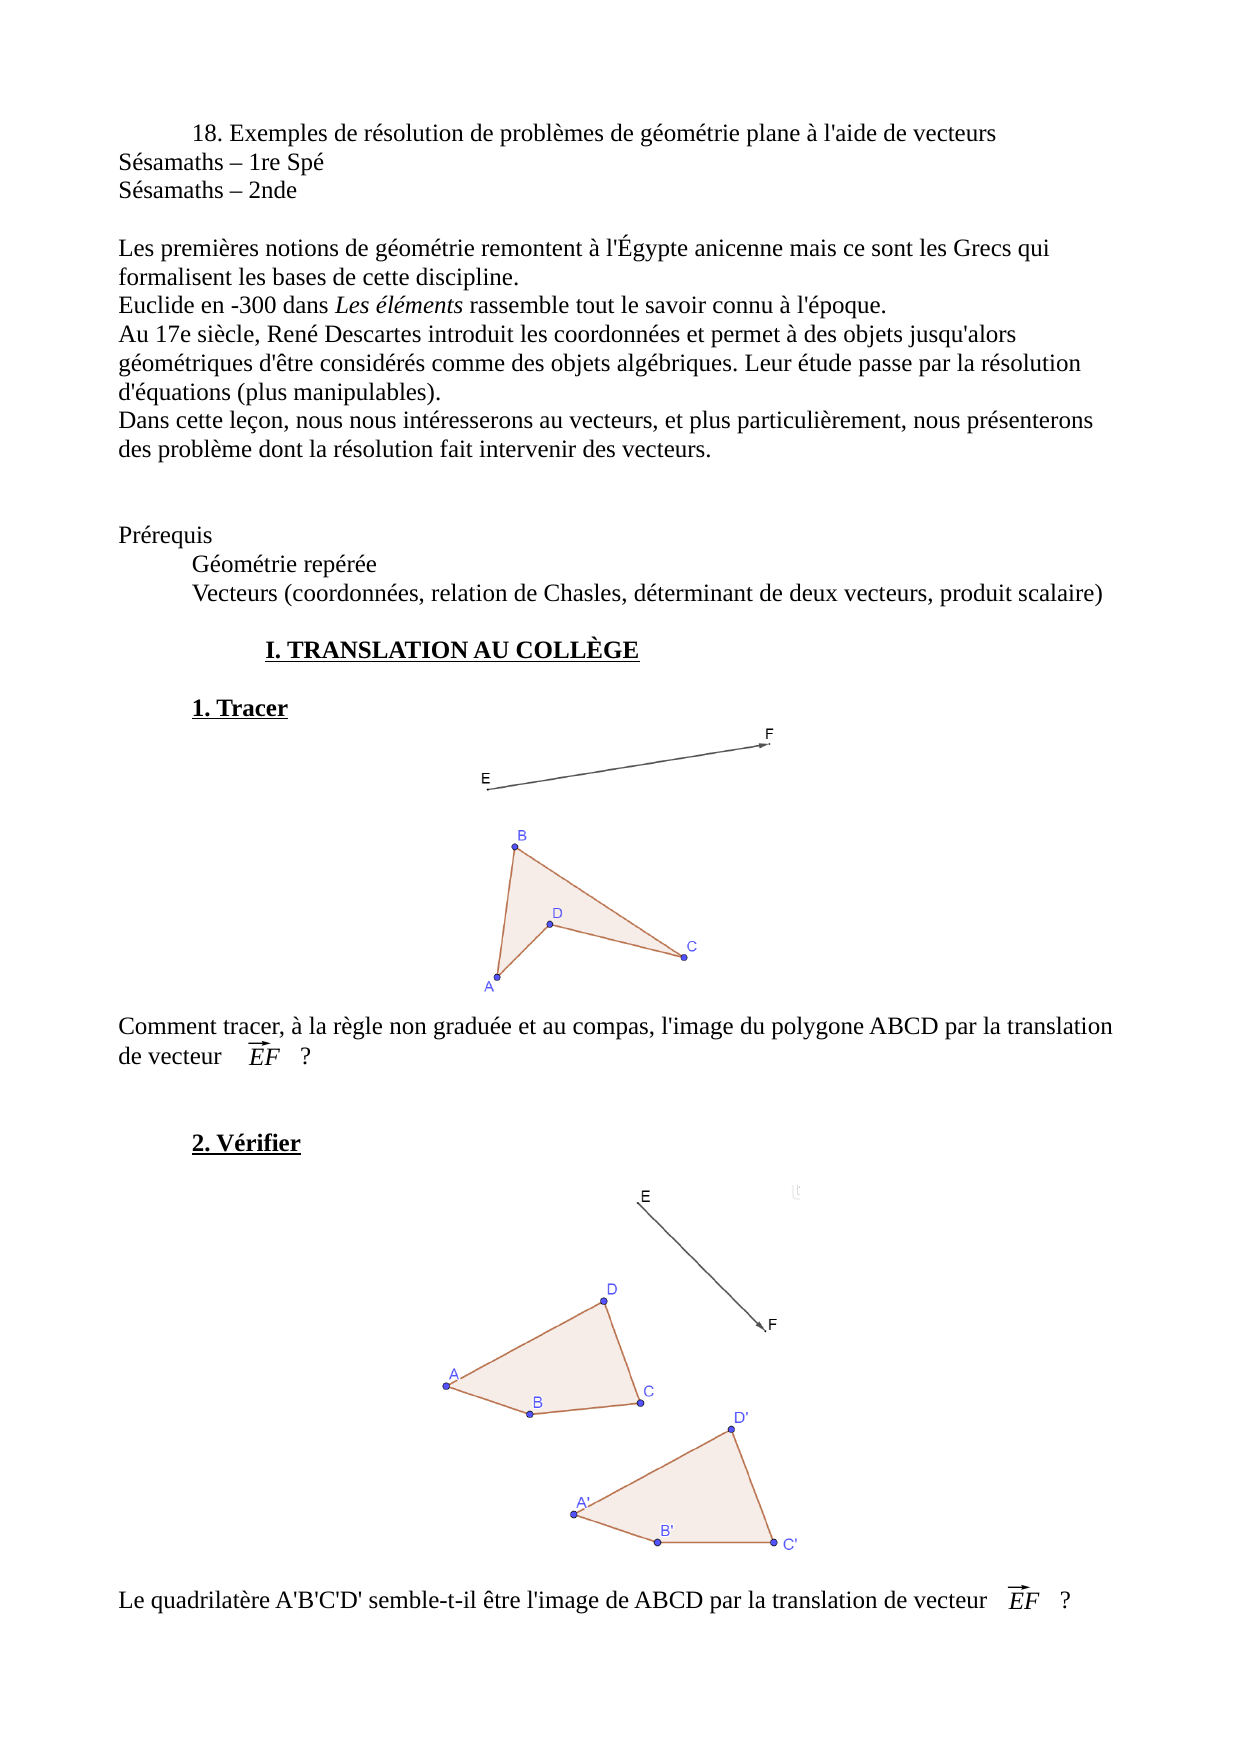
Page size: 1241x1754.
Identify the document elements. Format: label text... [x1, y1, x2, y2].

text Comment tracer, à la règle non graduée et au compas, l'image du polygone ABCD par la translation de vecteur ? [118, 722, 1122, 1071]
text I. TRANSLATION AU COLLÈGE [118, 636, 1122, 664]
text 18. Exemples de résolution de problèmes de géométrie plane à l'aide de vecteurs [118, 118, 1122, 147]
text Géométrie repérée [118, 549, 1122, 578]
text Sésamaths – 1re Spé [118, 147, 1122, 176]
text Prérequis [118, 521, 1122, 549]
text Le quadrilatère A'B'C'D' semble-t-il être l'image de ABCD par la translation de vecteur? [118, 1584, 1122, 1615]
picture [455, 721, 785, 1012]
text 1. Tracer [118, 693, 1122, 722]
text Vecteurs (coordonnées, relation de Chasles, déterminant de deux vecteurs, produit scalaire) [118, 578, 1122, 607]
text Euclide en -300 dans Les éléments rassemble tout le savoir connu à l'époque. [118, 291, 1122, 319]
text 2. Vérifier [118, 1128, 1122, 1157]
text Les premières notions de géométrie remontent à l'Égypte anicenne mais ce sont les Grecs qui formalisent les bases de cette discipline. [118, 233, 1122, 291]
text Au 17e siècle, René Descartes introduit les coordonnées et permet à des objets jusqu'alors géométriques d'être considérés comme des objets algébriques. Leur étude passe par la résolution d'équations (plus manipulables). [118, 319, 1122, 406]
text Dans cette leçon, nous nous intéresserons au vecteurs, et plus particulièrement, nous présenterons des problème dont la résolution fait intervenir des vecteurs. [118, 406, 1122, 463]
text Sésamaths – 2nde [118, 176, 1122, 204]
picture [440, 1185, 800, 1556]
